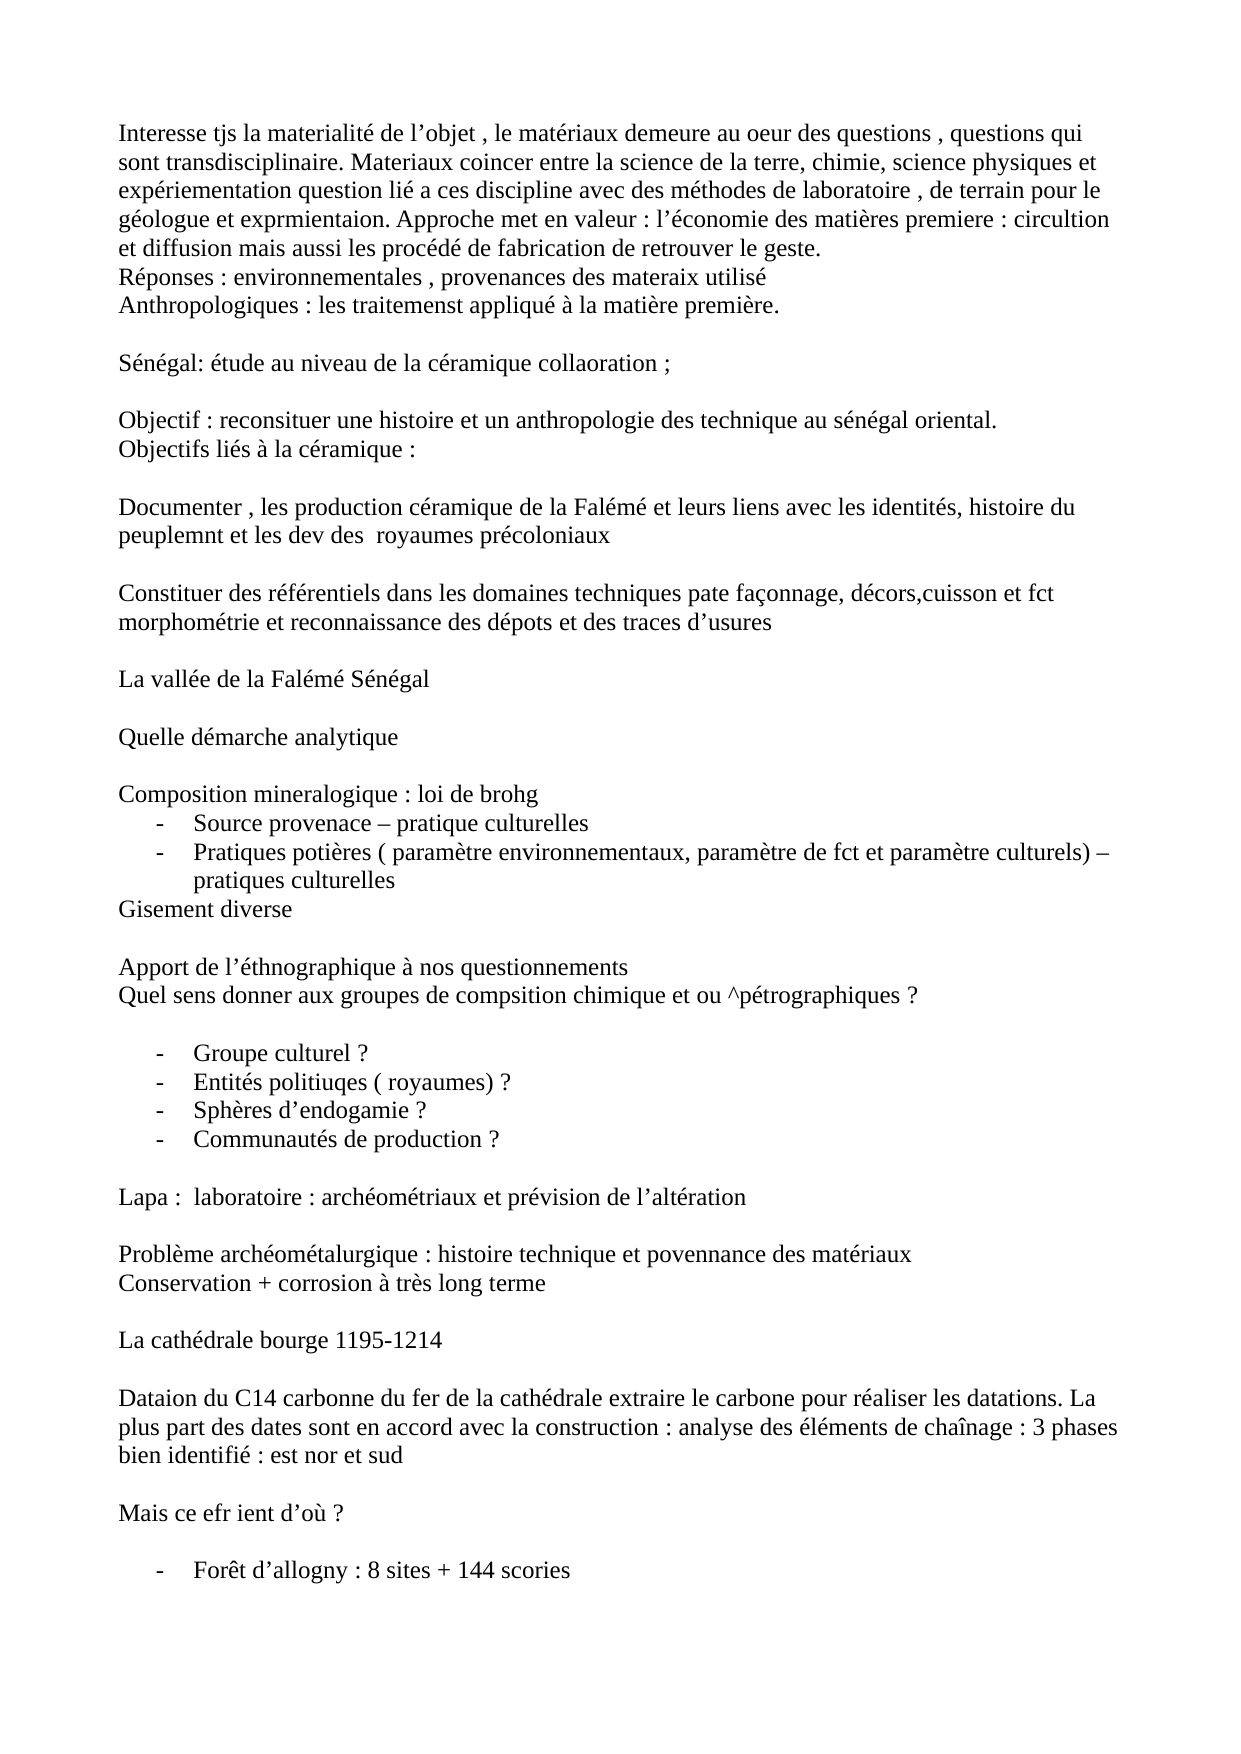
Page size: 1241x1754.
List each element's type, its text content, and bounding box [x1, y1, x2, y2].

list Pratiques potières ( paramètre environnementaux, paramètre de fct et paramètre culturels) – pratiques culturelles [156, 837, 1122, 894]
text Réponses : environnementales , provenances des materaix utilisé [118, 262, 1122, 291]
text Objectifs liés à la céramique : [118, 434, 1122, 463]
text Problème archéométalurgique : histoire technique et povennance des matériaux [118, 1239, 1122, 1268]
text Sénégal: étude au niveau de la céramique collaoration ; [118, 348, 1122, 377]
list Groupe culturel ? [156, 1038, 1122, 1067]
text Constituer des référentiels dans les domaines techniques pate façonnage, décors,cuisson et fct morphométrie et reconnaissance des dépots et des traces d’usures [118, 578, 1122, 636]
text Objectif : reconsituer une histoire et un anthropologie des technique au sénégal oriental. [118, 406, 1122, 434]
text Documenter , les production céramique de la Falémé et leurs liens avec les identités, histoire du peuplemnt et les dev des royaumes précoloniaux [118, 492, 1122, 549]
text Interesse tjs la materialité de l’objet , le matériaux demeure au oeur des questions , questions qui sont transdisciplinaire. Materiaux coincer entre la science de la terre, chimie, science physiques et expériementation question lié a ces discipline avec des méthodes de laboratoire , de terrain pour le géologue et exprmientaion. Approche met en valeur : l’économie des matières premiere : circultion et diffusion mais aussi les procédé de fabrication de retrouver le geste. [118, 118, 1122, 262]
list Forêt d’allogny : 8 sites + 144 scories [156, 1556, 1122, 1584]
text Anthropologiques : les traitemenst appliqué à la matière première. [118, 291, 1122, 319]
text Conservation + corrosion à très long terme [118, 1268, 1122, 1297]
text Mais ce efr ient d’où ? [118, 1498, 1122, 1527]
text Dataion du C14 carbonne du fer de la cathédrale extraire le carbone pour réaliser les datations. La plus part des dates sont en accord avec la construction : analyse des éléments de chaînage : 3 phases bien identifié : est nor et sud [118, 1383, 1122, 1469]
text La cathédrale bourge 1195-1214 [118, 1326, 1122, 1354]
text Apport de l’éthnographique à nos questionnements [118, 952, 1122, 981]
text Lapa : laboratoire : archéométriaux et prévision de l’altération [118, 1182, 1122, 1211]
list Entités politiuqes ( royaumes) ? [156, 1067, 1122, 1096]
text Gisement diverse [118, 894, 1122, 923]
text Quelle démarche analytique [118, 722, 1122, 751]
text La vallée de la Falémé Sénégal [118, 664, 1122, 693]
text Composition mineralogique : loi de brohg [118, 779, 1122, 808]
list Source provenace – pratique culturelles [156, 808, 1122, 837]
text Quel sens donner aux groupes de compsition chimique et ou ^pétrographiques ? [118, 981, 1122, 1009]
list Communautés de production ? [156, 1124, 1122, 1153]
list Sphères d’endogamie ? [156, 1096, 1122, 1124]
